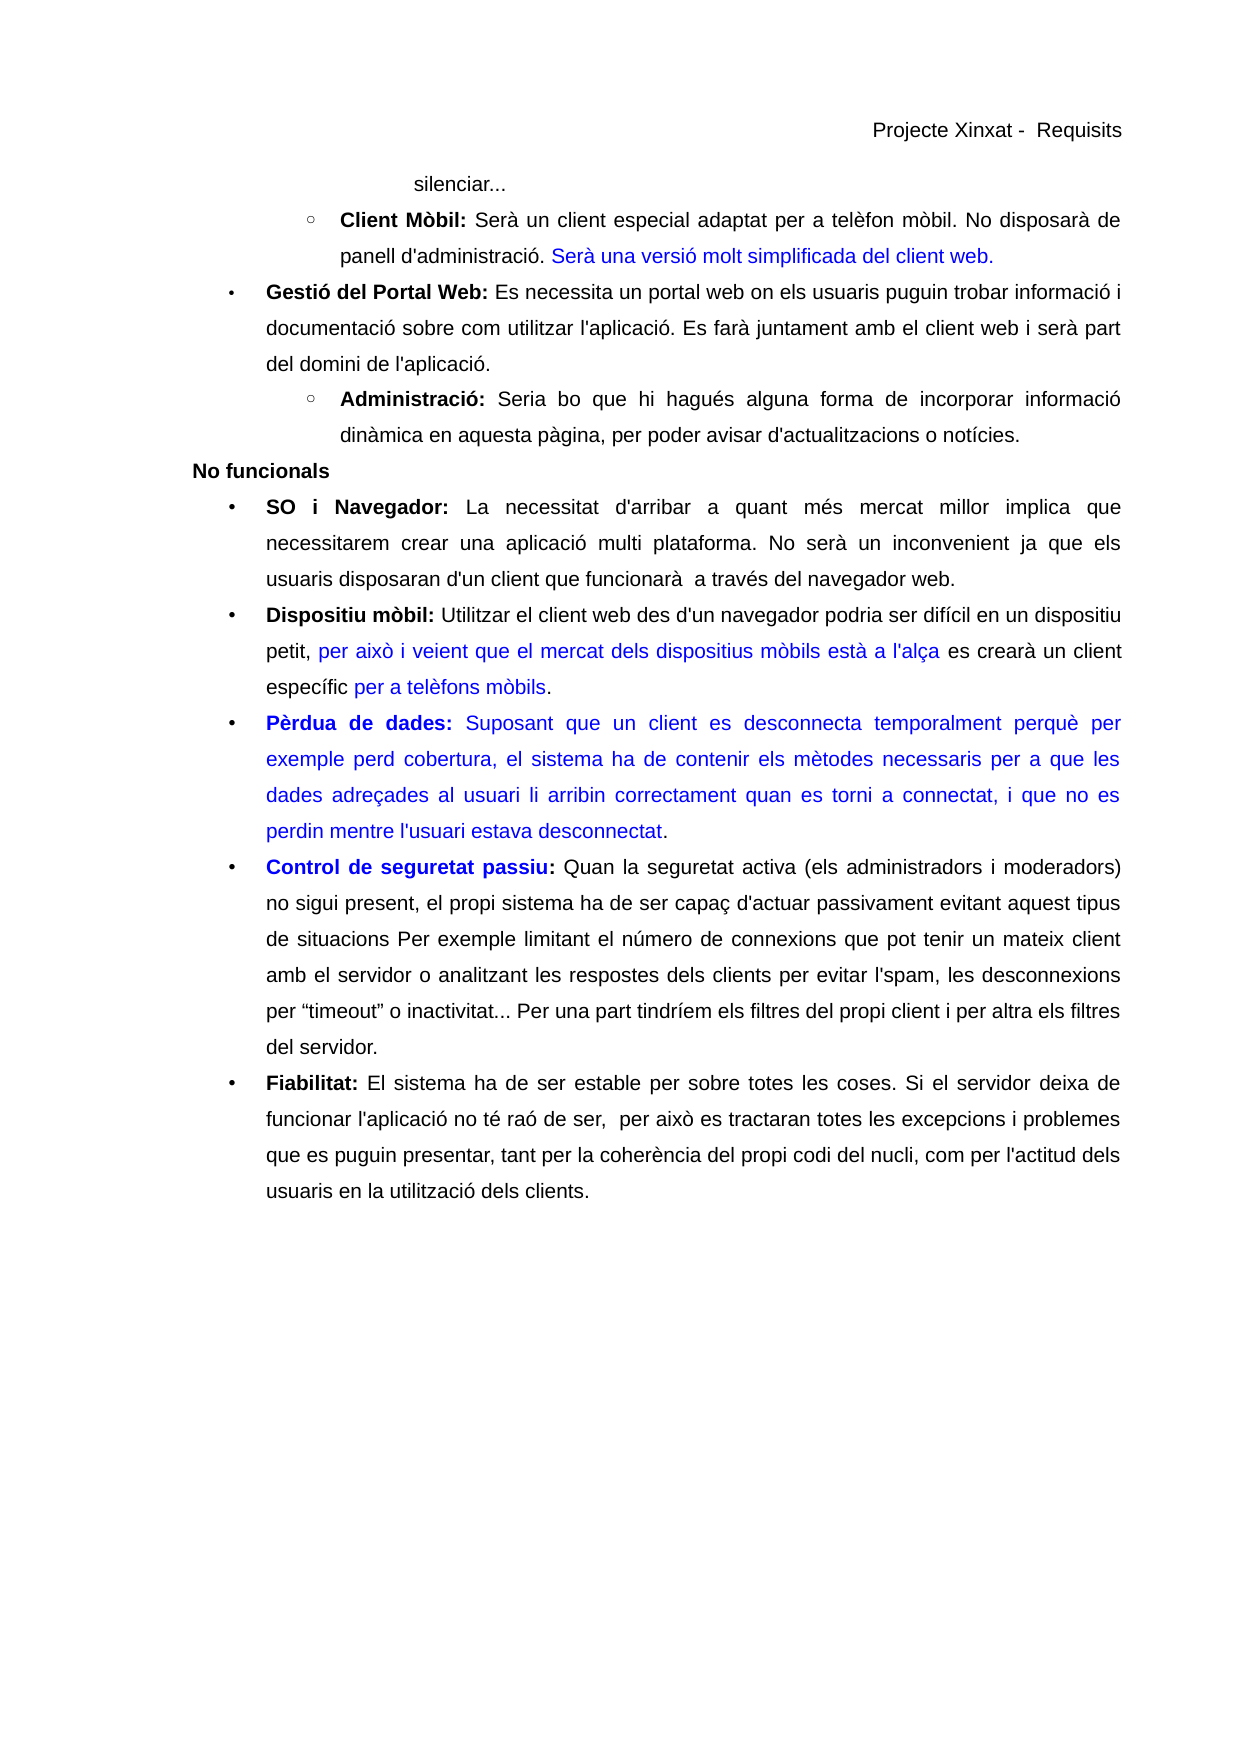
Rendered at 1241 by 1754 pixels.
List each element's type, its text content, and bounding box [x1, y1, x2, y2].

list Control de seguretat passiu: Quan la seguretat activa (els administradors i moderadors) no sigui present, el propi sistema ha de ser capaç d'actuar passivament evitant aquest tipus de situacions Per exemple limitant el número de connexions que pot tenir un mateix client amb el servidor o analitzant les respostes dels clients per evitar l'spam, les desconnexions per “timeout” o inactivitat... Per una part tindríem els filtres del propi client i per altra els filtres del servidor. [228, 855, 1122, 1059]
list SO i Navegador: La necessitat d'arribar a quant més mercat millor implica que necessitarem crear una aplicació multi plataforma. No serà un inconvenient ja que els usuaris disposaran d'un client que funcionarà a través del navegador web. [228, 495, 1122, 591]
list Gestió del Portal Web: Es necessita un portal web on els usuaris puguin trobar informació i documentació sobre com utilitzar l'aplicació. Es farà juntament amb el client web i serà part del domini de l'aplicació. [228, 279, 1122, 375]
list Pèrdua de dades: Suposant que un client es desconnecta temporalment perquè per exemple perd cobertura, el sistema ha de contenir els mètodes necessaris per a que les dades adreçades al usuari li arribin correctament quan es torni a connectat, i que no es perdin mentre l'usuari estava desconnectat. [228, 711, 1122, 843]
text No funcionals [192, 459, 1122, 483]
list Administració: Seria bo que hi hagués alguna forma de incorporar informació dinàmica en aquesta pàgina, per poder avisar d'actualitzacions o notícies. [302, 387, 1122, 447]
list Dispositiu mòbil: Utilitzar el client web des d'un navegador podria ser difícil en un dispositiu petit, per això i veient que el mercat dels dispositius mòbils està a l'alça es crearà un client específic per a telèfons mòbils. [228, 603, 1122, 699]
list Fiabilitat: El sistema ha de ser estable per sobre totes les coses. Si el servidor deixa de funcionar l'aplicació no té raó de ser, per això es tractaran totes les excepcions i problemes que es puguin presentar, tant per la coherència del propi codi del nucli, com per l'actitud dels usuaris en la utilització dels clients. [228, 1071, 1122, 1202]
list silenciar... [376, 172, 1122, 196]
list Client Mòbil: Serà un client especial adaptat per a telèfon mòbil. No disposarà de panell d'administració. Serà una versió molt simplificada del client web. [302, 207, 1122, 267]
